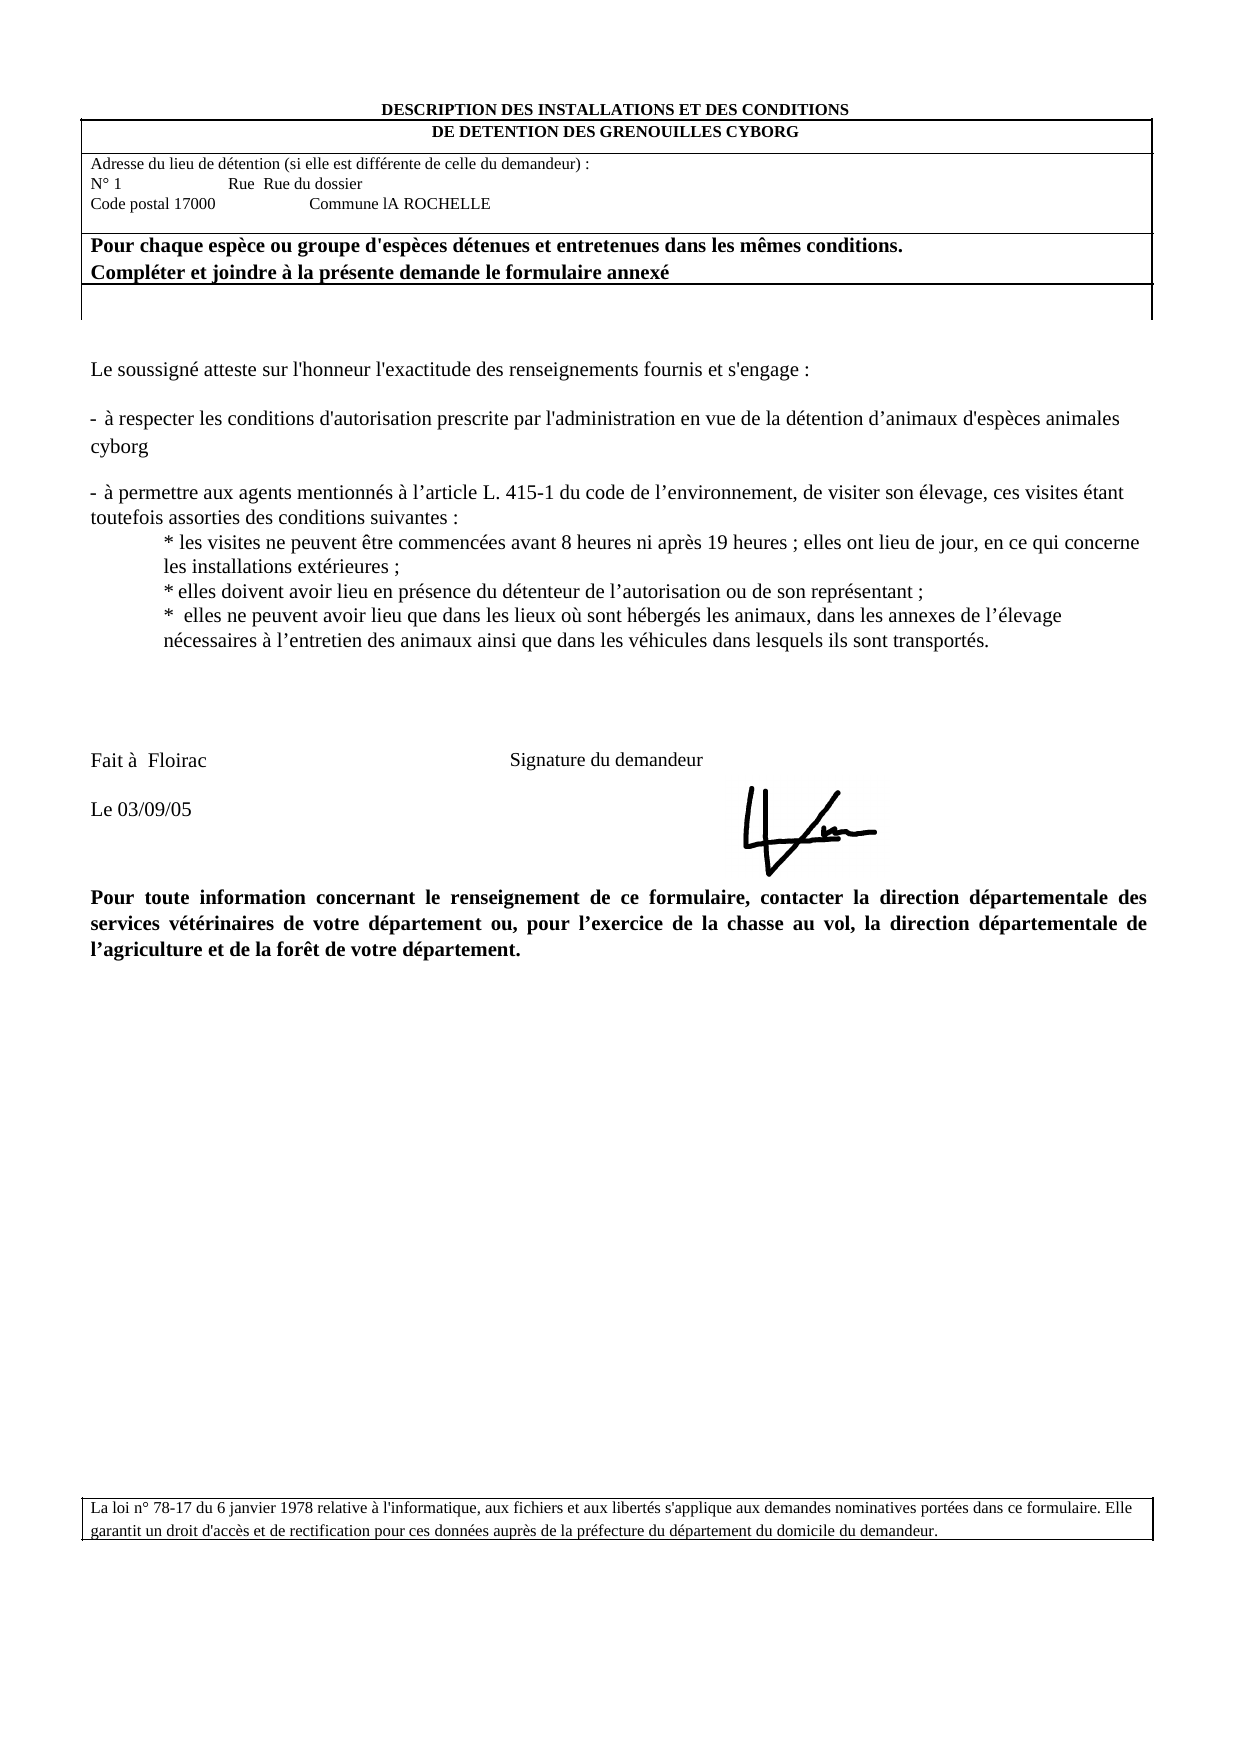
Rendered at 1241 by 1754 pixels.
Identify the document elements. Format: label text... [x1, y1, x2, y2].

text DE DETENTION DES GRENOUILLES CYBORG [89, 122, 1141, 141]
text Pour chaque espèce ou groupe d'espèces détenues et entretenues dans les mêmes conditions. [90, 234, 1148, 257]
list à permettre aux agents mentionnés à l’article L. 415-1 du code de l’environnement, de visiter son élevage, ces visites étant toutefois assorties des conditions suivantes : [89, 479, 1140, 529]
text N° 1 Rue Rue du dossier [90, 174, 1148, 193]
text [890, 797, 1148, 821]
list elles doivent avoir lieu en présence du détenteur de l’autorisation ou de son représentant ; [163, 579, 1148, 603]
text Compléter et joindre à la présente demande le formulaire annexé [90, 260, 1148, 283]
list les visites ne peuvent être commencées avant 8 heures ni après 19 heures ; elles ont lieu de jour, en ce qui concerne les installations extérieures ; [163, 530, 1140, 578]
list à respecter les conditions d'autorisation prescrite par l'administration en vue de la détention d’animaux d'espèces animales cyborg [89, 406, 1140, 458]
text Le soussigné atteste sur l'honneur l'exactitude des renseignements fournis et s'engage : [90, 357, 1148, 381]
text Le 03/09/05 [90, 797, 725, 821]
text La loi n° 78-17 du 6 janvier 1978 relative à l'informatique, aux fichiers et aux libertés s'applique aux demandes nominatives portées dans ce formulaire. Elle garantit un droit d'accès et de rectification pour ces données auprès de la préfecture du département du domicile du demandeur. [90, 1499, 1140, 1539]
text DESCRIPTION DES INSTALLATIONS ET DES CONDITIONS [89, 100, 1141, 119]
text Adresse du lieu de détention (si elle est différente de celle du demandeur) : [90, 154, 1148, 173]
text Signature du demandeur [509, 748, 1148, 771]
text Pour toute information concernant le renseignement de ce formulaire, contacter la direction départementale des services vétérinaires de votre département ou, pour l’exercice de la chasse au vol, la direction départementale de l’agriculture et de la forêt de votre département. [90, 885, 1148, 961]
text Code postal 17000 Commune lA ROCHELLE [90, 193, 1148, 213]
text Fait à Floirac [90, 748, 466, 772]
list elles ne peuvent avoir lieu que dans les lieux où sont hébergés les animaux, dans les annexes de l’élevage nécessaires à l’entretien des animaux ainsi que dans les véhicules dans lesquels ils sont transportés. [163, 603, 1140, 652]
picture [725, 775, 890, 878]
